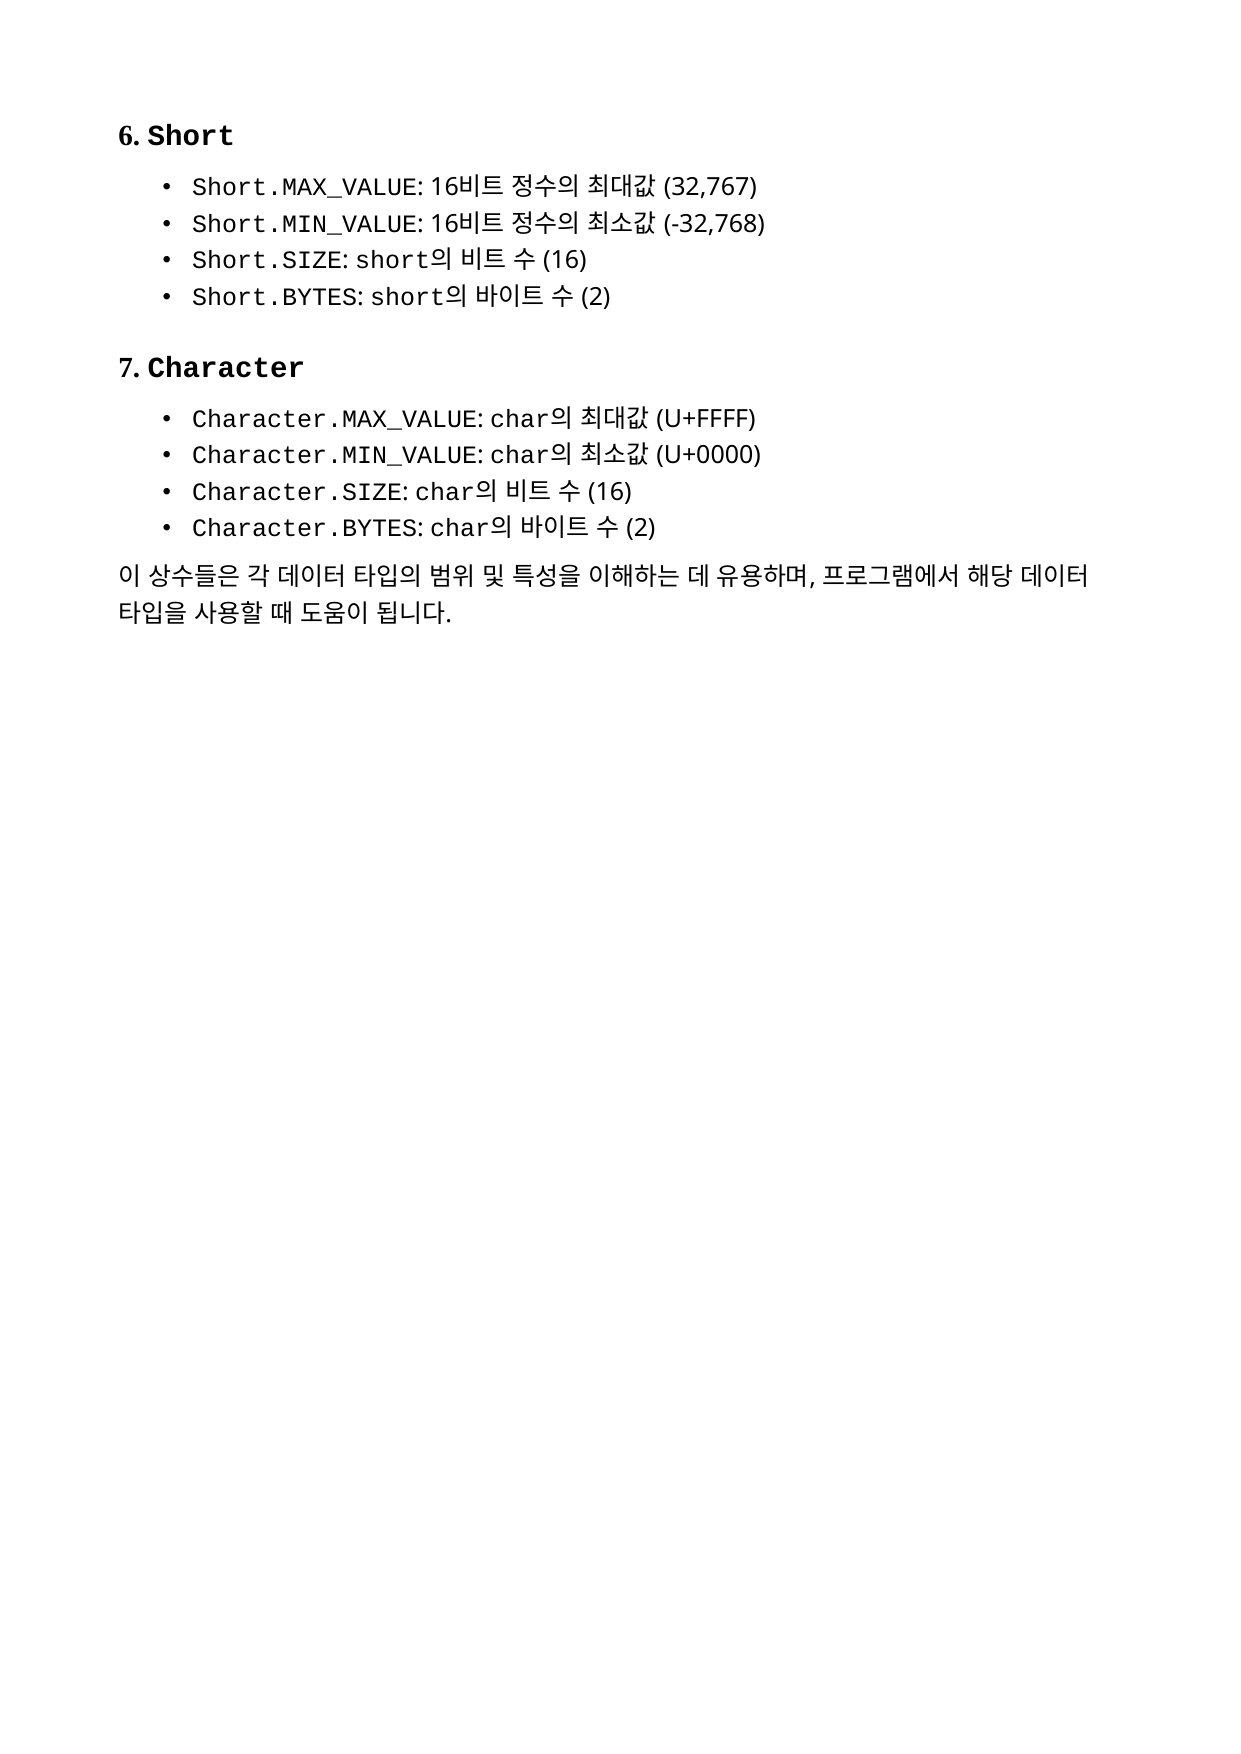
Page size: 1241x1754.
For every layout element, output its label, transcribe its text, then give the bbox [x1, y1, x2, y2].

list Short.BYTES: short의 바이트 수 (2) [162, 276, 1122, 312]
list Character.BYTES: char의 바이트 수 (2) [162, 508, 1122, 544]
list Character.MAX_VALUE: char의 최대값 (U+FFFF) [162, 398, 1122, 435]
subtitle 6. Short [118, 118, 1122, 154]
list Short.MAX_VALUE: 16비트 정수의 최대값 (32,767) [162, 167, 1122, 203]
list Short.MIN_VALUE: 16비트 정수의 최소값 (-32,768) [162, 203, 1122, 239]
list Short.SIZE: short의 비트 수 (16) [162, 239, 1122, 276]
subtitle 7. Character [118, 350, 1122, 386]
list Character.SIZE: char의 비트 수 (16) [162, 471, 1122, 508]
list Character.MIN_VALUE: char의 최소값 (U+0000) [162, 435, 1122, 471]
text 이 상수들은 각 데이터 타입의 범위 및 특성을 이해하는 데 유용하며, 프로그램에서 해당 데이터 타입을 사용할 때 도움이 됩니다. [118, 557, 1122, 629]
